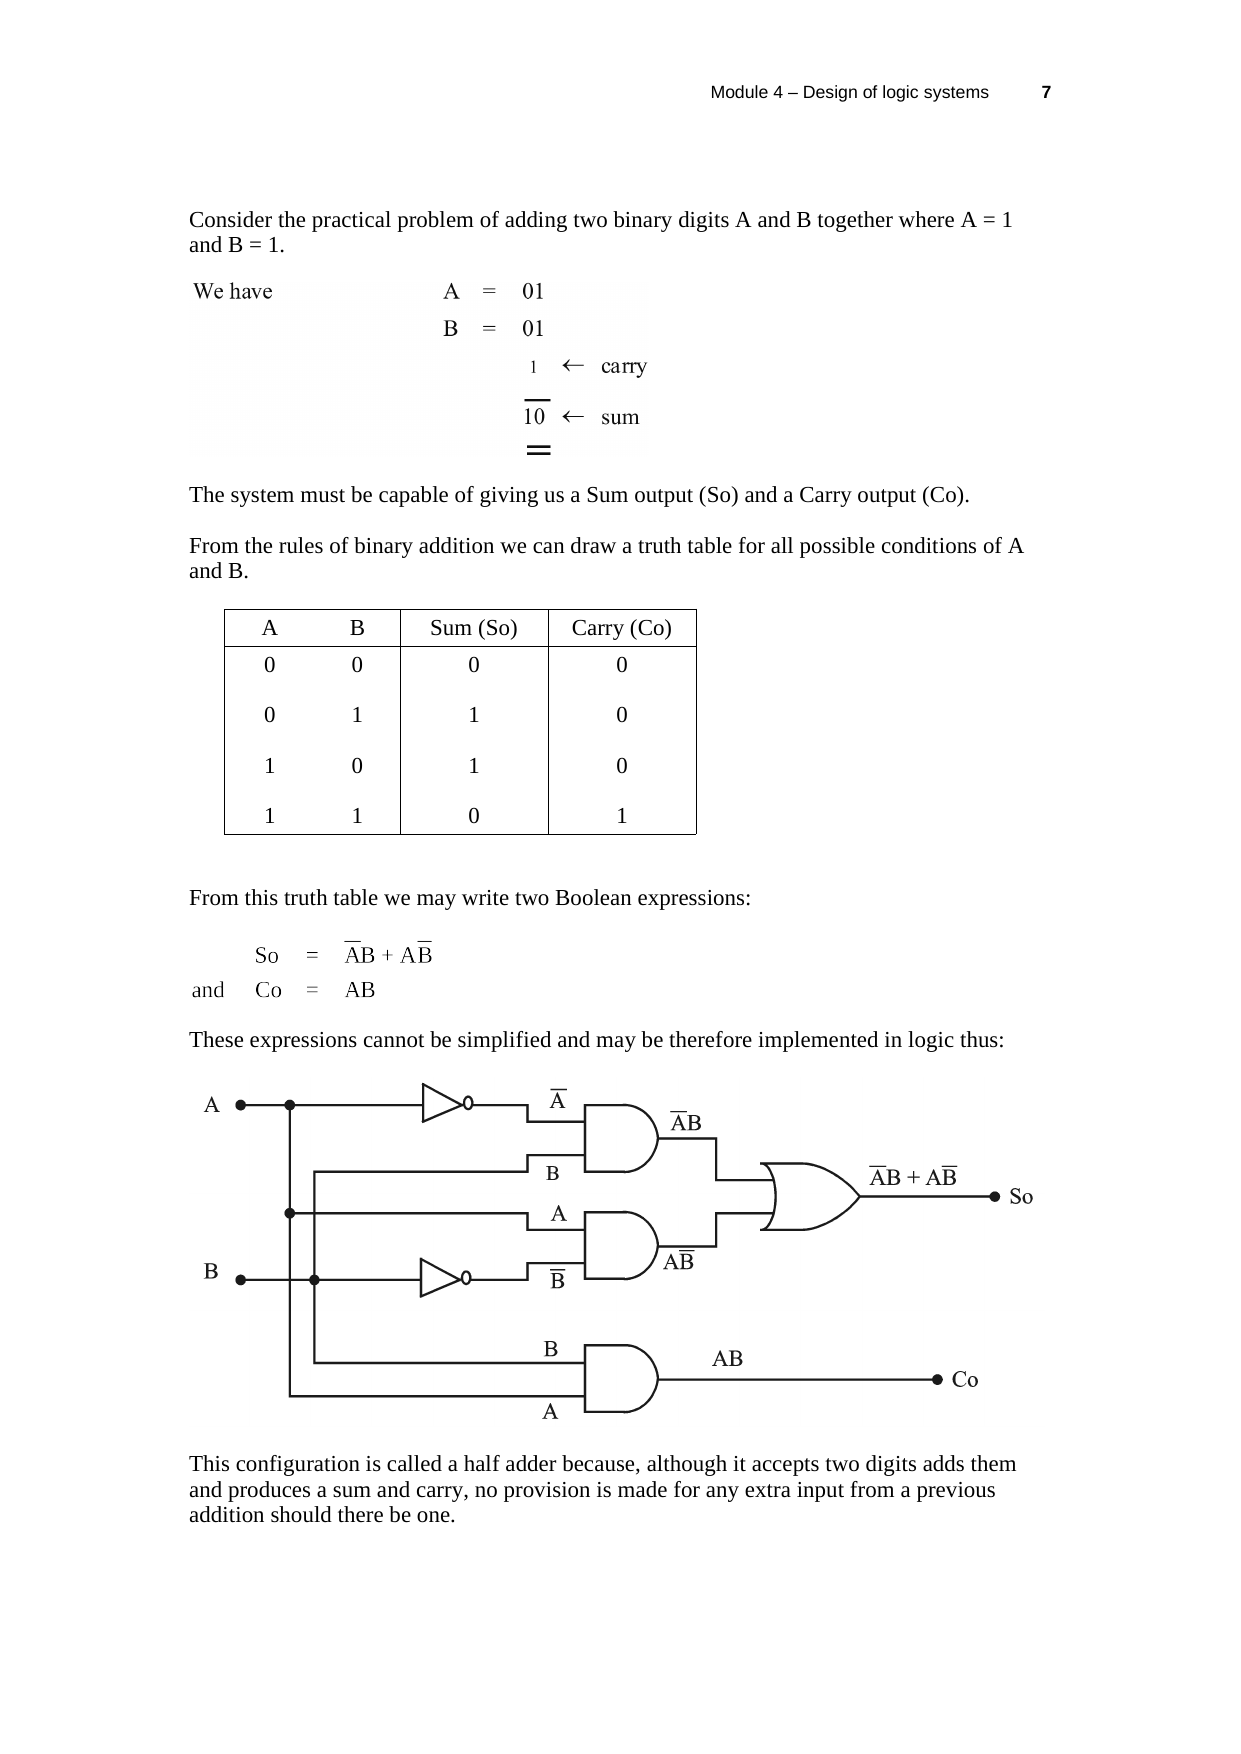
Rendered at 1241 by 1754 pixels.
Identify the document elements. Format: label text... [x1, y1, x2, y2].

text Consider the practical problem of adding two binary digits A and B together where A = 1 and B = 1. [189, 207, 1051, 258]
text This configuration is called a half adder because, although it accepts two digits adds them and produces a sum and carry, no provision is made for any extra input from a previous addition should there be one. [189, 1451, 1051, 1528]
picture [188, 282, 649, 457]
table_cell 0 1 1 0 [401, 647, 548, 834]
table_header B [315, 610, 400, 646]
text From the rules of binary addition we can draw a truth table for all possible conditions of A and B. [189, 532, 1051, 583]
table_cell 0 0 0 1 [549, 647, 696, 834]
table_header A [225, 610, 315, 646]
table_cell 0 0 1 1 [225, 647, 315, 834]
table_cell 0 1 0 1 [315, 647, 400, 834]
text From this truth table we may write two Boolean expressions: [189, 885, 1051, 910]
table_header Carry (Co) [549, 610, 696, 646]
table_header Sum (So) [401, 610, 548, 646]
text The system must be capable of giving us a Sum output (So) and a Carry output (Co). [189, 482, 1051, 507]
text These expressions cannot be simplified and may be therefore implemented in logic thus: [189, 1027, 1051, 1052]
picture [188, 1077, 1046, 1427]
